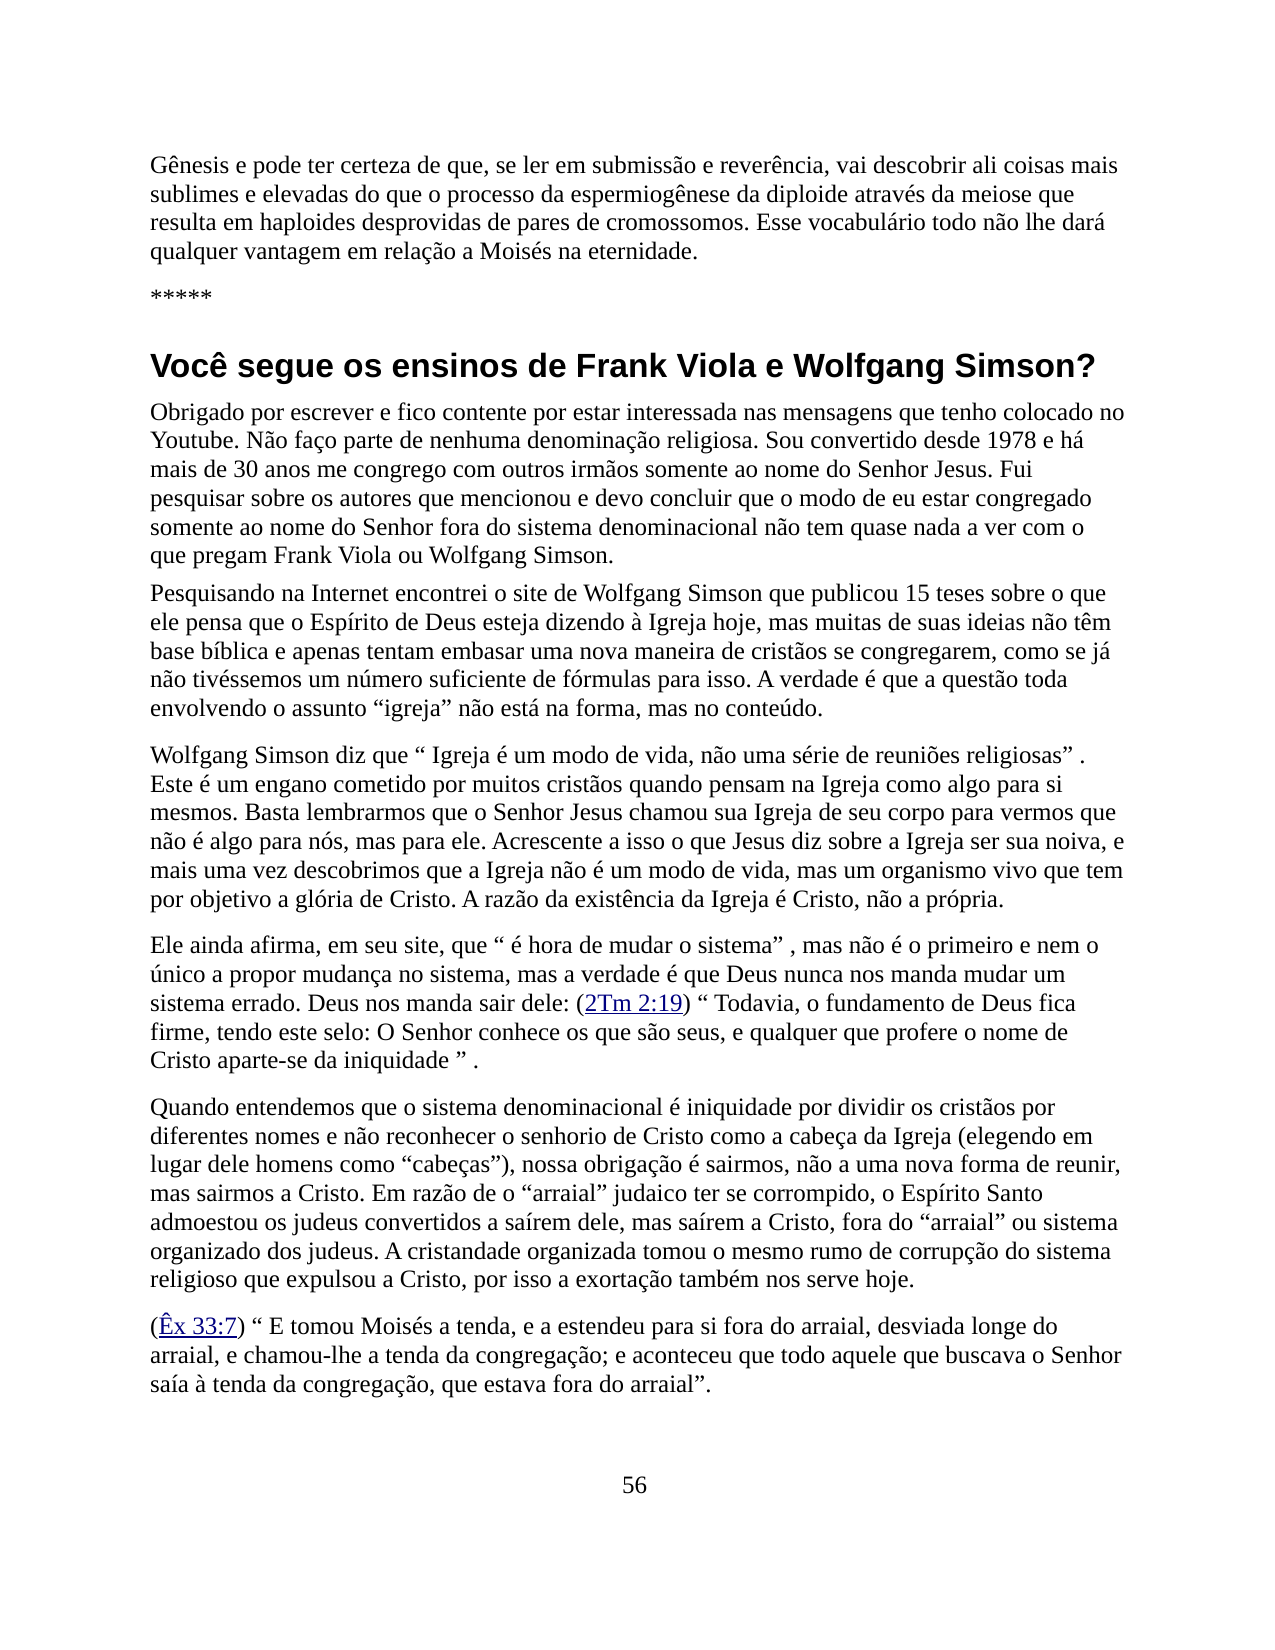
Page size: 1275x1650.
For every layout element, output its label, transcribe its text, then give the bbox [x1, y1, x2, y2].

text ***** [150, 283, 1125, 312]
text Quando entendemos que o sistema denominacional é iniquidade por dividir os cristãos por diferentes nomes e não reconhecer o senhorio de Cristo como a cabeça da Igreja (elegendo em lugar dele homens como “cabeças”), nossa obrigação é sairmos, não a uma nova forma de reunir, mas sairmos a Cristo. Em razão de o “arraial” judaico ter se corrompido, o Espírito Santo admoestou os judeus convertidos a saírem dele, mas saírem a Cristo, fora do “arraial” ou sistema organizado dos judeus. A cristandade organizada tomou o mesmo rumo de corrupção do sistema religioso que expulsou a Cristo, por isso a exortação também nos serve hoje. [150, 1092, 1125, 1293]
text Obrigado por escrever e fico contente por estar interessada nas mensagens que tenho colocado no Youtube. Não faço parte de nenhuma denominação religiosa. Sou convertido desde 1978 e há mais de 30 anos me congrego com outros irmãos somente ao nome do Senhor Jesus. Fui pesquisar sobre os autores que mencionou e devo concluir que o modo de eu estar congregado somente ao nome do Senhor fora do sistema denominacional não tem quase nada a ver com o que pregam Frank Viola ou Wolfgang Simson. [150, 397, 1125, 569]
text Gênesis e pode ter certeza de que, se ler em submissão e reverência, vai descobrir ali coisas mais sublimes e elevadas do que o processo da espermiogênese da diploide através da meiose que resulta em haploides desprovidas de pares de cromossomos. Esse vocabulário todo não lhe dará qualquer vantagem em relação a Moisés na eternidade. [150, 150, 1125, 265]
text Ele ainda afirma, em seu site, que “ é hora de mudar o sistema” , mas não é o primeiro e nem o único a propor mudança no sistema, mas a verdade é que Deus nunca nos manda mudar um sistema errado. Deus nos manda sair dele: (2Tm 2:19) “ Todavia, o fundamento de Deus fica firme, tendo este selo: O Senhor conhece os que são seus, e qualquer que profere o nome de Cristo aparte-se da iniquidade ” . [150, 930, 1125, 1074]
text Wolfgang Simson diz que “ Igreja é um modo de vida, não uma série de reuniões religiosas” . Este é um engano cometido por muitos cristãos quando pensam na Igreja como algo para si mesmos. Basta lembrarmos que o Senhor Jesus chamou sua Igreja de seu corpo para vermos que não é algo para nós, mas para ele. Acrescente a isso o que Jesus diz sobre a Igreja ser sua noiva, e mais uma vez descobrimos que a Igreja não é um modo de vida, mas um organismo vivo que tem por objetivo a glória de Cristo. A razão da existência da Igreja é Cristo, não a própria. [150, 740, 1125, 912]
subtitle Você segue os ensinos de Frank Viola e Wolfgang Simson? [150, 346, 1125, 384]
text (Êx 33:7) “ E tomou Moisés a tenda, e a estendeu para si fora do arraial, desviada longe do arraial, e chamou-lhe a tenda da congregação; e aconteceu que todo aquele que buscava o Senhor saía à tenda da congregação, que estava fora do arraial”. [150, 1311, 1125, 1397]
text Pesquisando na Internet encontrei o site de Wolfgang Simson que publicou 15 teses sobre o que ele pensa que o Espírito de Deus esteja dizendo à Igreja hoje, mas muitas de suas ideias não têm base bíblica e apenas tentam embasar uma nova maneira de cristãos se congregarem, como se já não tivéssemos um número suficiente de fórmulas para isso. A verdade é que a questão toda envolvendo o assunto “igreja” não está na forma, mas no conteúdo. [150, 578, 1125, 722]
